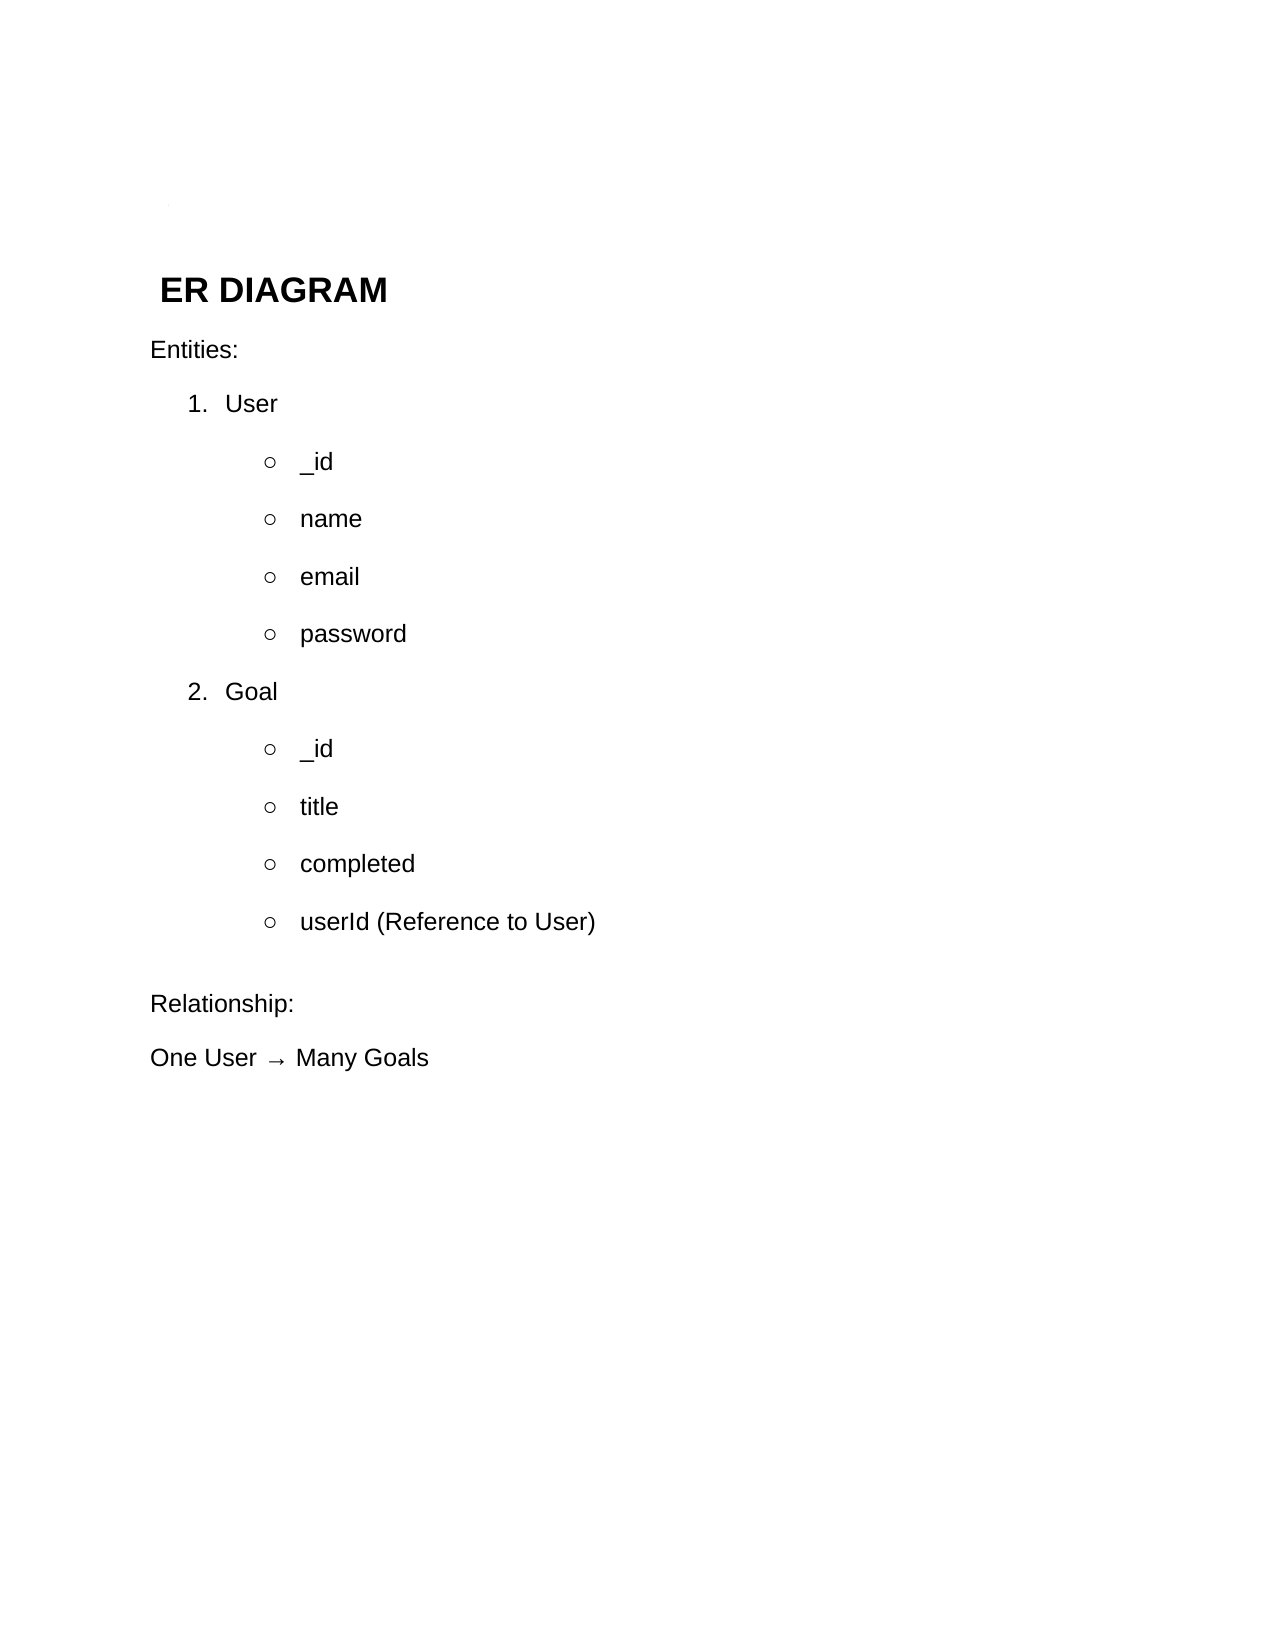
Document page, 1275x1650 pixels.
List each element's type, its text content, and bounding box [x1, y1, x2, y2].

list User [187, 389, 1125, 446]
list email [262, 561, 1125, 619]
list _id [262, 446, 1125, 504]
list _id [262, 734, 1125, 791]
list title [262, 791, 1125, 849]
text Entities: [150, 335, 1125, 364]
list name [262, 504, 1125, 561]
list completed [262, 849, 1125, 906]
list Goal [187, 676, 1125, 734]
text Relationship: [150, 989, 1125, 1018]
text One User → Many Goals [150, 1043, 1125, 1071]
list password [262, 619, 1125, 676]
list userId (Reference to User) [262, 906, 1125, 964]
subtitle ER DIAGRAM [150, 269, 1125, 310]
list [187, 150, 1125, 179]
